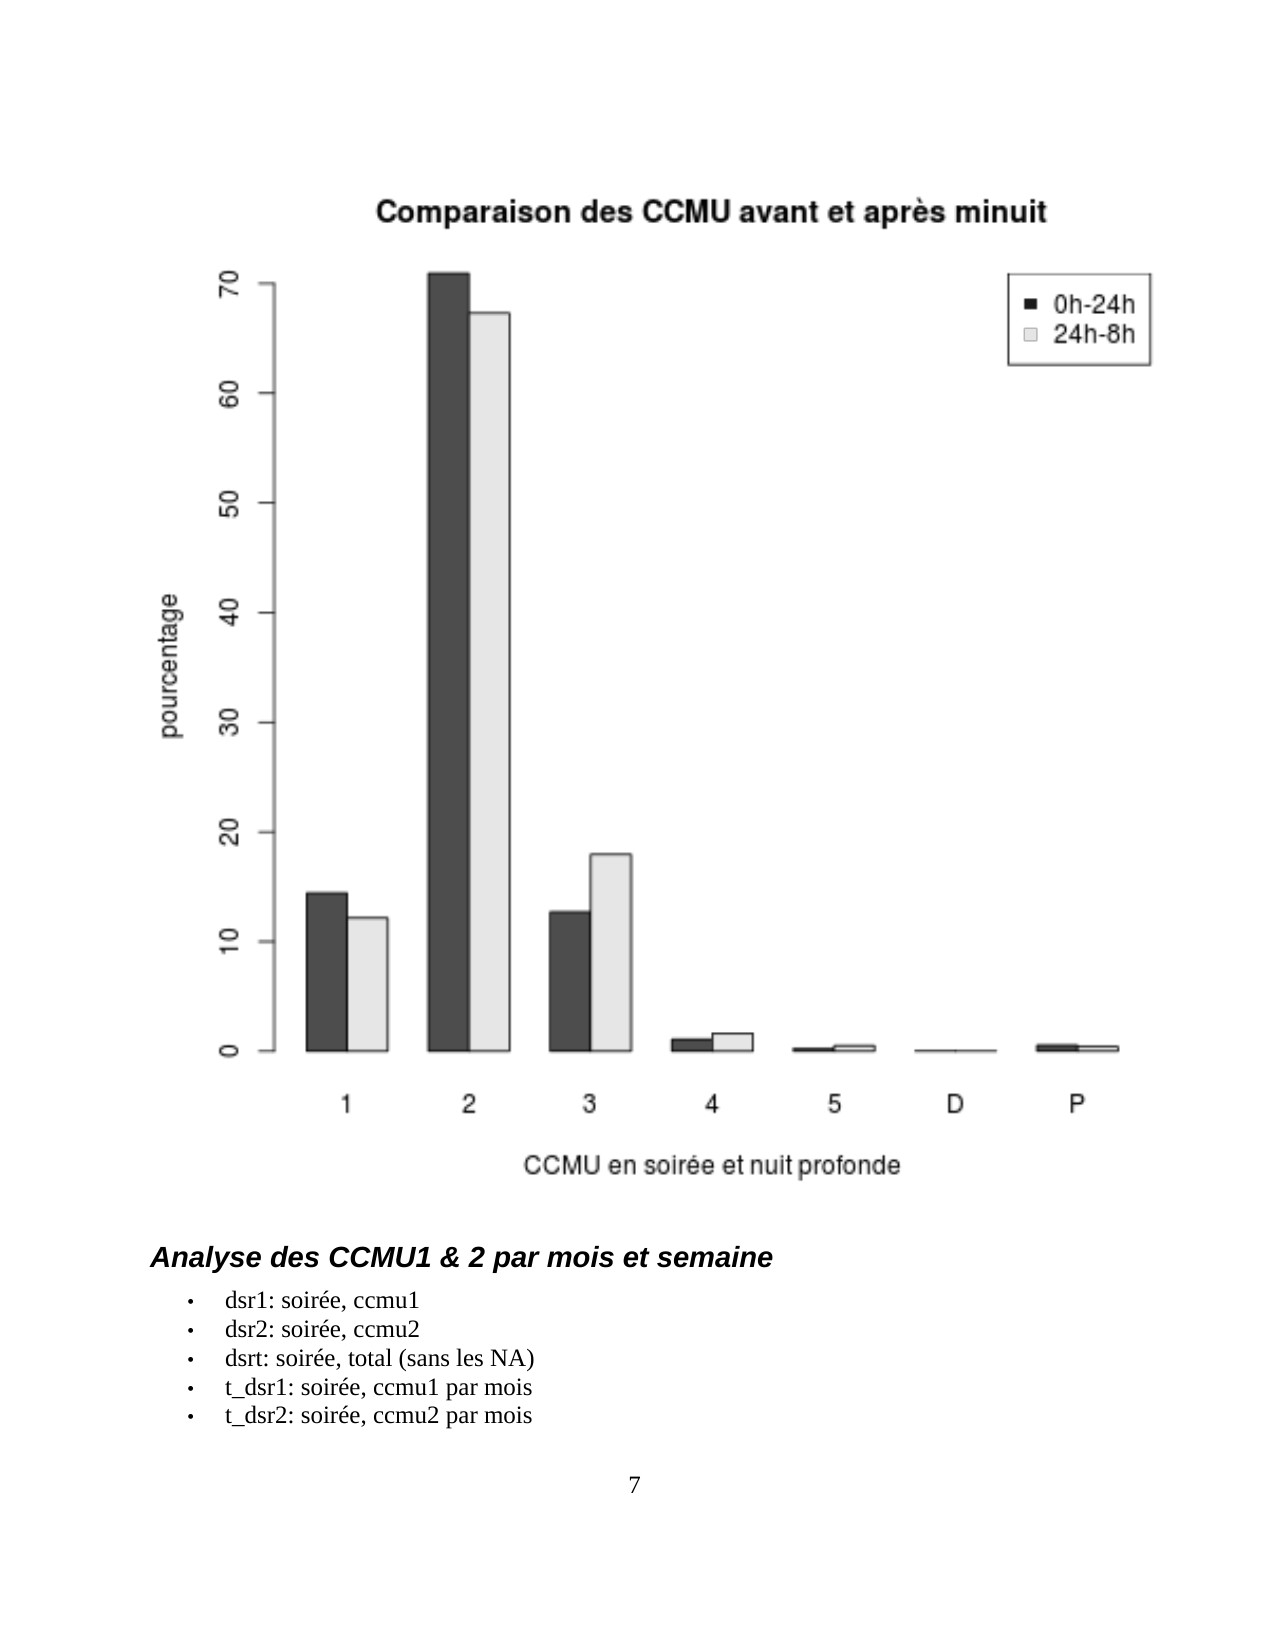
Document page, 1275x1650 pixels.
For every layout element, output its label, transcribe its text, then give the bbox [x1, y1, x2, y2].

list dsr2: soirée, ccmu2 [187, 1314, 1125, 1343]
list t_dsr1: soirée, ccmu1 par mois [187, 1372, 1125, 1401]
list t_dsr2: soirée, ccmu2 par mois [187, 1401, 1125, 1429]
list dsrt: soirée, total (sans les NA) [187, 1343, 1125, 1372]
picture [150, 150, 1215, 1215]
list dsr1: soirée, ccmu1 [187, 1286, 1125, 1314]
subtitle Analyse des CCMU1 & 2 par mois et semaine [150, 1239, 1125, 1273]
